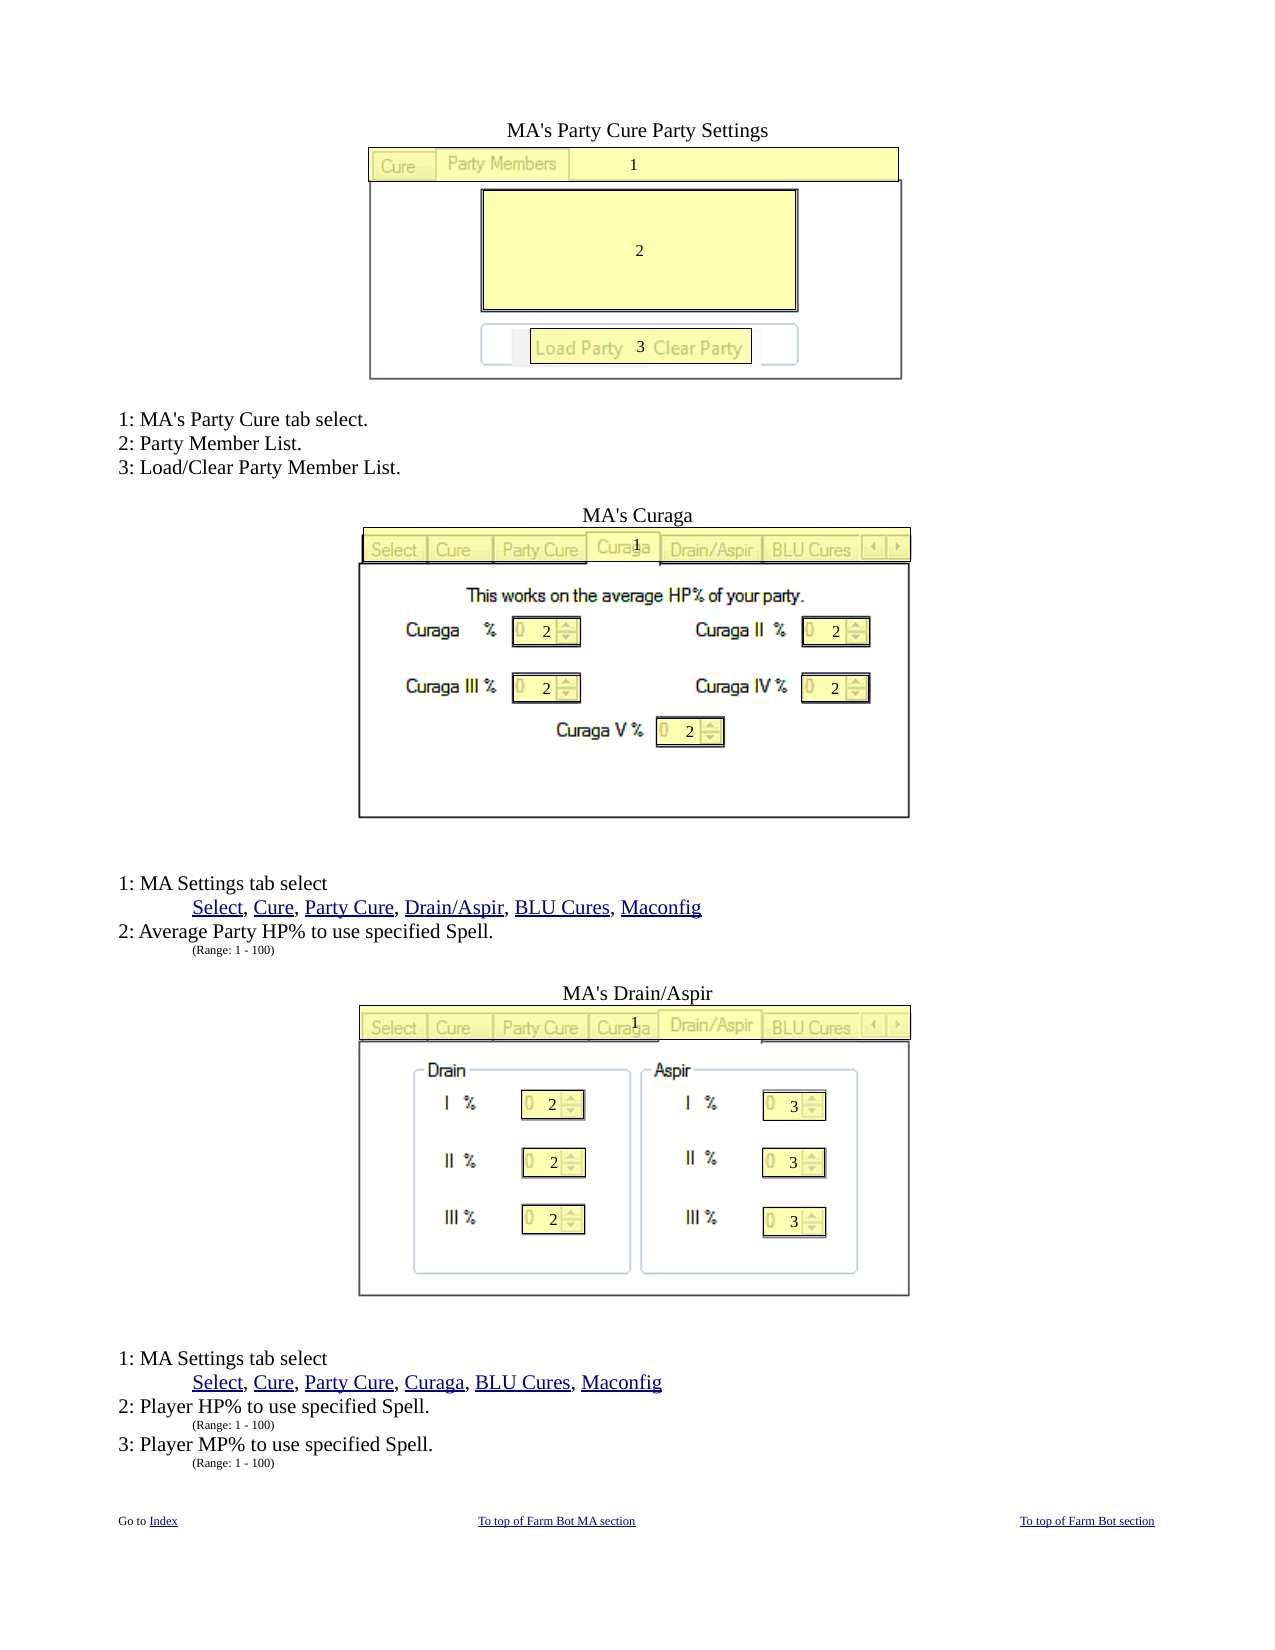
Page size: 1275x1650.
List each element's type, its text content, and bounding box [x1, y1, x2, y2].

text (Range: 1 - 100) [118, 1456, 1157, 1471]
text MA's Party Cure Party Settings [118, 118, 1157, 142]
text Select, Cure, Party Cure, Drain/Aspir, BLU Cures, Maconfig [118, 895, 1157, 919]
text 3: Player MP% to use specified Spell. [118, 1432, 1157, 1456]
text 1: MA's Party Cure tab select. [118, 407, 1157, 431]
text (Range: 1 - 100) [118, 1418, 1157, 1432]
text 3: Load/Clear Party Member List. [118, 455, 1157, 479]
text 1: MA Settings tab select [118, 1346, 1157, 1370]
picture [368, 142, 907, 383]
text 2: Average Party HP% to use specified Spell. [118, 919, 1157, 943]
text 2: Player HP% to use specified Spell. [118, 1394, 1157, 1418]
text 1: MA Settings tab select [118, 871, 1157, 895]
text 2: Party Member List. [118, 431, 1157, 455]
text (Range: 1 - 100) [118, 943, 1157, 957]
picture [351, 1005, 924, 1298]
text MA's Curaga [118, 503, 1157, 527]
picture [351, 527, 924, 823]
text MA's Drain/Aspir [118, 981, 1157, 1005]
text Go to Index To top of Farm Bot MA section To top of Farm Bot section [118, 1514, 1157, 1528]
text Select, Cure, Party Cure, Curaga, BLU Cures, Maconfig [118, 1370, 1157, 1394]
